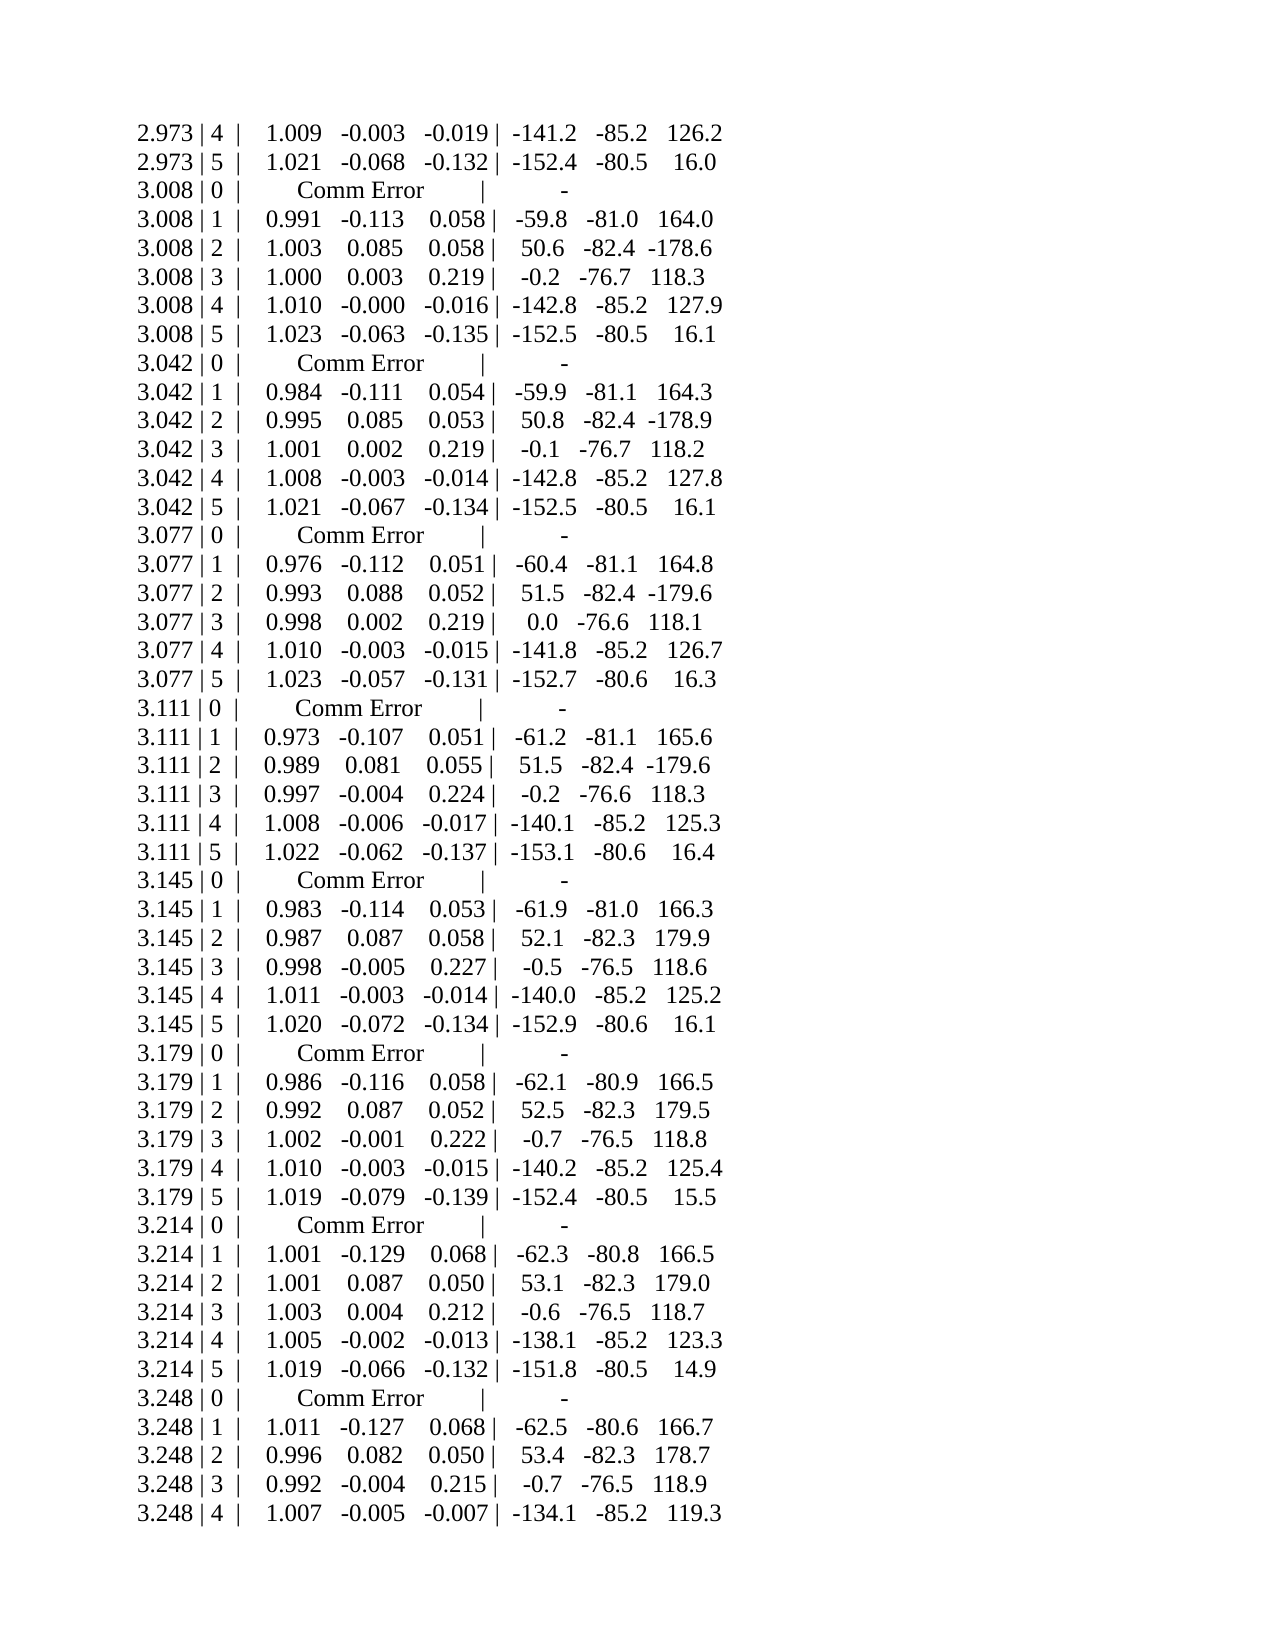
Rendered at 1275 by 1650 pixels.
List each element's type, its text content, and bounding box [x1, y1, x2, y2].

text 3.008 | 2 | 1.003 0.085 0.058 | 50.6 -82.4 -178.6 [118, 233, 1157, 262]
text 3.248 | 3 | 0.992 -0.004 0.215 | -0.7 -76.5 118.9 [118, 1469, 1157, 1498]
text 3.042 | 4 | 1.008 -0.003 -0.014 | -142.8 -85.2 127.8 [118, 463, 1157, 492]
text 3.111 | 0 | Comm Error | - [118, 693, 1157, 722]
text 3.248 | 0 | Comm Error | - [118, 1383, 1157, 1412]
text 3.248 | 1 | 1.011 -0.127 0.068 | -62.5 -80.6 166.7 [118, 1412, 1157, 1441]
text 3.145 | 3 | 0.998 -0.005 0.227 | -0.5 -76.5 118.6 [118, 952, 1157, 981]
text 3.179 | 1 | 0.986 -0.116 0.058 | -62.1 -80.9 166.5 [118, 1067, 1157, 1096]
text 3.111 | 5 | 1.022 -0.062 -0.137 | -153.1 -80.6 16.4 [118, 837, 1157, 866]
text 3.145 | 2 | 0.987 0.087 0.058 | 52.1 -82.3 179.9 [118, 923, 1157, 952]
text 3.042 | 5 | 1.021 -0.067 -0.134 | -152.5 -80.5 16.1 [118, 492, 1157, 521]
text 3.214 | 1 | 1.001 -0.129 0.068 | -62.3 -80.8 166.5 [118, 1239, 1157, 1268]
text 3.008 | 4 | 1.010 -0.000 -0.016 | -142.8 -85.2 127.9 [118, 291, 1157, 319]
text 3.179 | 0 | Comm Error | - [118, 1038, 1157, 1067]
text 3.145 | 5 | 1.020 -0.072 -0.134 | -152.9 -80.6 16.1 [118, 1009, 1157, 1038]
text 3.145 | 4 | 1.011 -0.003 -0.014 | -140.0 -85.2 125.2 [118, 981, 1157, 1009]
text 2.973 | 5 | 1.021 -0.068 -0.132 | -152.4 -80.5 16.0 [118, 147, 1157, 176]
text 3.179 | 2 | 0.992 0.087 0.052 | 52.5 -82.3 179.5 [118, 1096, 1157, 1124]
text 3.214 | 0 | Comm Error | - [118, 1211, 1157, 1239]
text 3.042 | 1 | 0.984 -0.111 0.054 | -59.9 -81.1 164.3 [118, 377, 1157, 406]
text 3.077 | 3 | 0.998 0.002 0.219 | 0.0 -76.6 118.1 [118, 607, 1157, 636]
text 3.008 | 5 | 1.023 -0.063 -0.135 | -152.5 -80.5 16.1 [118, 319, 1157, 348]
text 3.179 | 3 | 1.002 -0.001 0.222 | -0.7 -76.5 118.8 [118, 1124, 1157, 1153]
text 3.214 | 4 | 1.005 -0.002 -0.013 | -138.1 -85.2 123.3 [118, 1326, 1157, 1354]
text 3.111 | 4 | 1.008 -0.006 -0.017 | -140.1 -85.2 125.3 [118, 808, 1157, 837]
text 3.214 | 3 | 1.003 0.004 0.212 | -0.6 -76.5 118.7 [118, 1297, 1157, 1326]
text 3.077 | 2 | 0.993 0.088 0.052 | 51.5 -82.4 -179.6 [118, 578, 1157, 607]
text 3.008 | 1 | 0.991 -0.113 0.058 | -59.8 -81.0 164.0 [118, 204, 1157, 233]
text 3.077 | 1 | 0.976 -0.112 0.051 | -60.4 -81.1 164.8 [118, 549, 1157, 578]
text 3.042 | 0 | Comm Error | - [118, 348, 1157, 377]
text 3.248 | 4 | 1.007 -0.005 -0.007 | -134.1 -85.2 119.3 [118, 1498, 1157, 1527]
text 3.111 | 1 | 0.973 -0.107 0.051 | -61.2 -81.1 165.6 [118, 722, 1157, 751]
text 3.214 | 2 | 1.001 0.087 0.050 | 53.1 -82.3 179.0 [118, 1268, 1157, 1297]
text 3.077 | 0 | Comm Error | - [118, 521, 1157, 549]
text 3.179 | 5 | 1.019 -0.079 -0.139 | -152.4 -80.5 15.5 [118, 1182, 1157, 1211]
text 3.042 | 2 | 0.995 0.085 0.053 | 50.8 -82.4 -178.9 [118, 406, 1157, 434]
text 3.111 | 2 | 0.989 0.081 0.055 | 51.5 -82.4 -179.6 [118, 751, 1157, 779]
text 2.973 | 4 | 1.009 -0.003 -0.019 | -141.2 -85.2 126.2 [118, 118, 1157, 147]
text 3.042 | 3 | 1.001 0.002 0.219 | -0.1 -76.7 118.2 [118, 434, 1157, 463]
text 3.077 | 5 | 1.023 -0.057 -0.131 | -152.7 -80.6 16.3 [118, 664, 1157, 693]
text 3.008 | 3 | 1.000 0.003 0.219 | -0.2 -76.7 118.3 [118, 262, 1157, 291]
text 3.077 | 4 | 1.010 -0.003 -0.015 | -141.8 -85.2 126.7 [118, 636, 1157, 664]
text 3.008 | 0 | Comm Error | - [118, 176, 1157, 204]
text 3.111 | 3 | 0.997 -0.004 0.224 | -0.2 -76.6 118.3 [118, 779, 1157, 808]
text 3.179 | 4 | 1.010 -0.003 -0.015 | -140.2 -85.2 125.4 [118, 1153, 1157, 1182]
text 3.214 | 5 | 1.019 -0.066 -0.132 | -151.8 -80.5 14.9 [118, 1354, 1157, 1383]
text 3.145 | 1 | 0.983 -0.114 0.053 | -61.9 -81.0 166.3 [118, 894, 1157, 923]
text 3.248 | 2 | 0.996 0.082 0.050 | 53.4 -82.3 178.7 [118, 1441, 1157, 1469]
text 3.145 | 0 | Comm Error | - [118, 866, 1157, 894]
